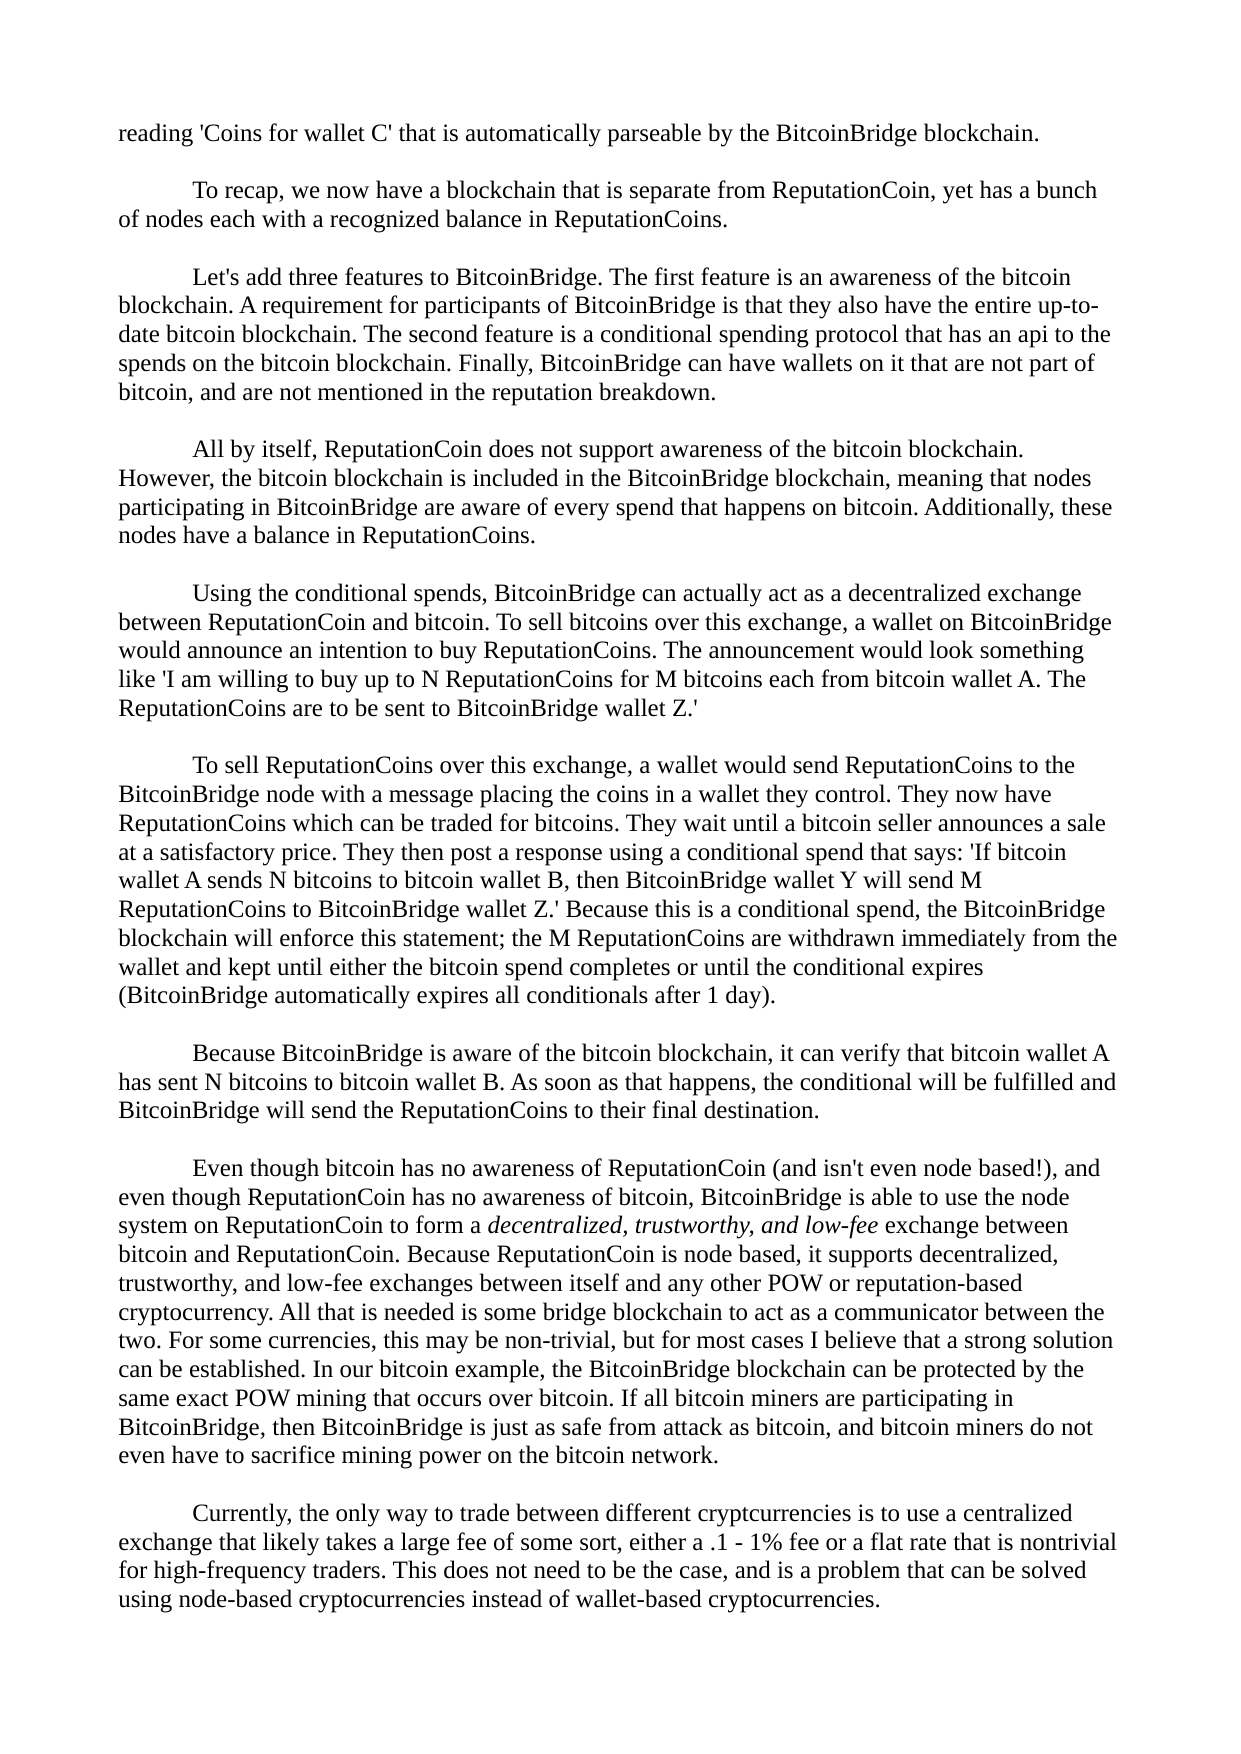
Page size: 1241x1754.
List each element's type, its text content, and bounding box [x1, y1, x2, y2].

text To sell ReputationCoins over this exchange, a wallet would send ReputationCoins to the BitcoinBridge node with a message placing the coins in a wallet they control. They now have ReputationCoins which can be traded for bitcoins. They wait until a bitcoin seller announces a sale at a satisfactory price. They then post a response using a conditional spend that says: 'If bitcoin wallet A sends N bitcoins to bitcoin wallet B, then BitcoinBridge wallet Y will send M ReputationCoins to BitcoinBridge wallet Z.' Because this is a conditional spend, the BitcoinBridge blockchain will enforce this statement; the M ReputationCoins are withdrawn immediately from the wallet and kept until either the bitcoin spend completes or until the conditional expires (BitcoinBridge automatically expires all conditionals after 1 day). [118, 751, 1122, 1009]
text Currently, the only way to trade between different cryptcurrencies is to use a centralized exchange that likely takes a large fee of some sort, either a .1 - 1% fee or a flat rate that is nontrivial for high-frequency traders. This does not need to be the case, and is a problem that can be solved using node-based cryptocurrencies instead of wallet-based cryptocurrencies. [118, 1498, 1122, 1613]
text Even though bitcoin has no awareness of ReputationCoin (and isn't even node based!), and even though ReputationCoin has no awareness of bitcoin, BitcoinBridge is able to use the node system on ReputationCoin to form a decentralized, trustworthy, and low-fee exchange between bitcoin and ReputationCoin. Because ReputationCoin is node based, it supports decentralized, trustworthy, and low-fee exchanges between itself and any other POW or reputation-based cryptocurrency. All that is needed is some bridge blockchain to act as a communicator between the two. For some currencies, this may be non-trivial, but for most cases I believe that a strong solution can be established. In our bitcoin example, the BitcoinBridge blockchain can be protected by the same exact POW mining that occurs over bitcoin. If all bitcoin miners are participating in BitcoinBridge, then BitcoinBridge is just as safe from attack as bitcoin, and bitcoin miners do not even have to sacrifice mining power on the bitcoin network. [118, 1153, 1122, 1469]
text Because BitcoinBridge is aware of the bitcoin blockchain, it can verify that bitcoin wallet A has sent N bitcoins to bitcoin wallet B. As soon as that happens, the conditional will be fulfilled and BitcoinBridge will send the ReputationCoins to their final destination. [118, 1038, 1122, 1124]
text All by itself, ReputationCoin does not support awareness of the bitcoin blockchain. However, the bitcoin blockchain is included in the BitcoinBridge blockchain, meaning that nodes participating in BitcoinBridge are aware of every spend that happens on bitcoin. Additionally, these nodes have a balance in ReputationCoins. [118, 434, 1122, 549]
text To recap, we now have a blockchain that is separate from ReputationCoin, yet has a bunch of nodes each with a recognized balance in ReputationCoins. [118, 176, 1122, 233]
text Using the conditional spends, BitcoinBridge can actually act as a decentralized exchange between ReputationCoin and bitcoin. To sell bitcoins over this exchange, a wallet on BitcoinBridge would announce an intention to buy ReputationCoins. The announcement would look something like 'I am willing to buy up to N ReputationCoins for M bitcoins each from bitcoin wallet A. The ReputationCoins are to be sent to BitcoinBridge wallet Z.' [118, 578, 1122, 722]
text Let's add three features to BitcoinBridge. The first feature is an awareness of the bitcoin blockchain. A requirement for participants of BitcoinBridge is that they also have the entire up-to-date bitcoin blockchain. The second feature is a conditional spending protocol that has an api to the spends on the bitcoin blockchain. Finally, BitcoinBridge can have wallets on it that are not part of bitcoin, and are not mentioned in the reputation breakdown. [118, 262, 1122, 406]
text reading 'Coins for wallet C' that is automatically parseable by the BitcoinBridge blockchain. [118, 118, 1122, 147]
